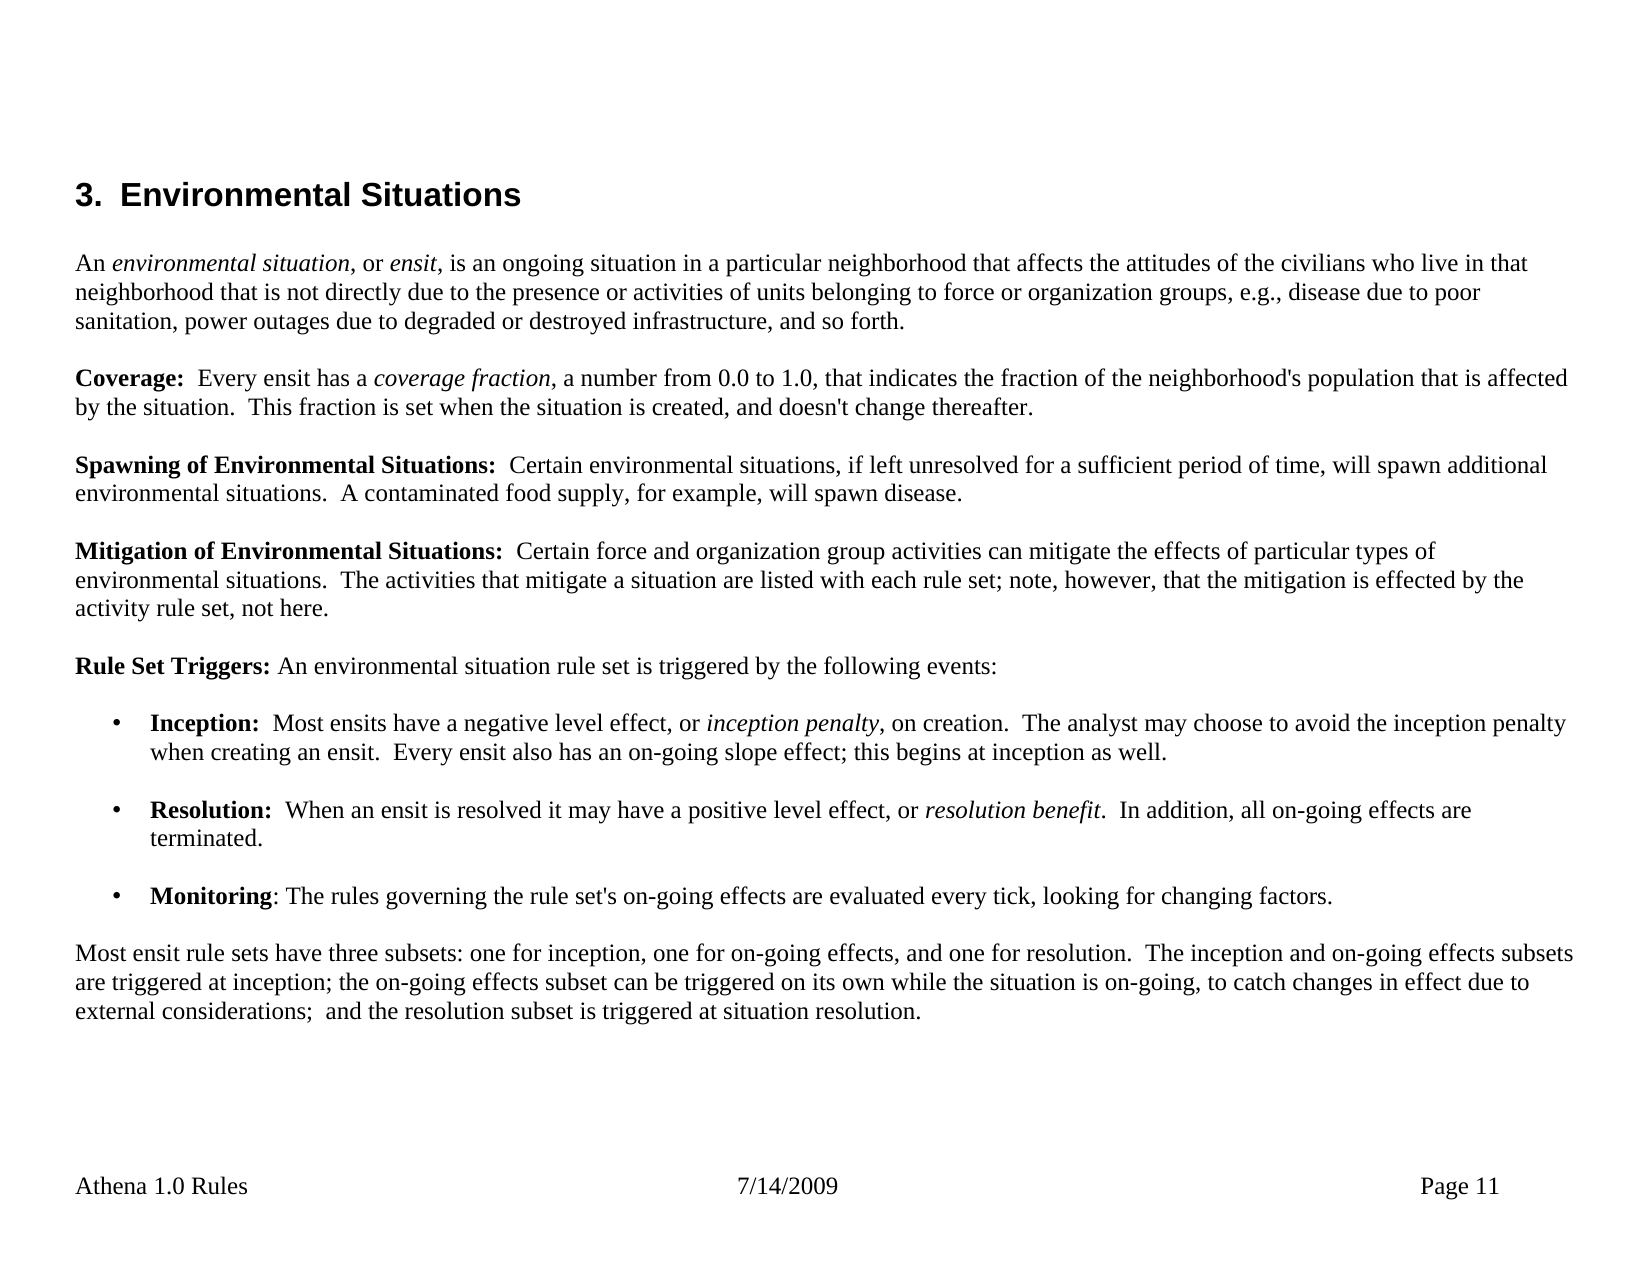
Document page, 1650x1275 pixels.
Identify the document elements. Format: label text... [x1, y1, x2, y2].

list Resolution: When an ensit is resolved it may have a positive level effect, or resolution benefit. In addition, all on-going effects are terminated. [112, 795, 1575, 852]
text Coverage: Every ensit has a coverage fraction, a number from 0.0 to 1.0, that indicates the fraction of the neighborhood's population that is affected by the situation. This fraction is set when the situation is created, and doesn't change thereafter. [75, 363, 1575, 421]
text An environmental situation, or ensit, is an ongoing situation in a particular neighborhood that affects the attitudes of the civilians who live in that neighborhood that is not directly due to the presence or activities of units belonging to force or organization groups, e.g., disease due to poor sanitation, power outages due to degraded or destroyed infrastructure, and so forth. [75, 248, 1575, 335]
text Mitigation of Environmental Situations: Certain force and organization group activities can mitigate the effects of particular types of environmental situations. The activities that mitigate a situation are listed with each rule set; note, however, that the mitigation is effected by the activity rule set, not here. [75, 536, 1575, 622]
text Most ensit rule sets have three subsets: one for inception, one for on-going effects, and one for resolution. The inception and on-going effects subsets are triggered at inception; the on-going effects subset can be triggered on its own while the situation is on-going, to catch changes in effect due to external considerations; and the resolution subset is triggered at situation resolution. [75, 938, 1575, 1025]
list Inception: Most ensits have a negative level effect, or inception penalty, on creation. The analyst may choose to avoid the inception penalty when creating an ensit. Every ensit also has an on-going slope effect; this begins at inception as well. [112, 708, 1575, 766]
text Spawning of Environmental Situations: Certain environmental situations, if left unresolved for a sufficient period of time, will spawn additional environmental situations. A contaminated food supply, for example, will spawn disease. [75, 450, 1575, 507]
text Rule Set Triggers: An environmental situation rule set is triggered by the following events: [75, 651, 1575, 680]
subtitle Environmental Situations [75, 175, 1575, 213]
list Monitoring: The rules governing the rule set's on-going effects are evaluated every tick, looking for changing factors. [112, 881, 1575, 910]
